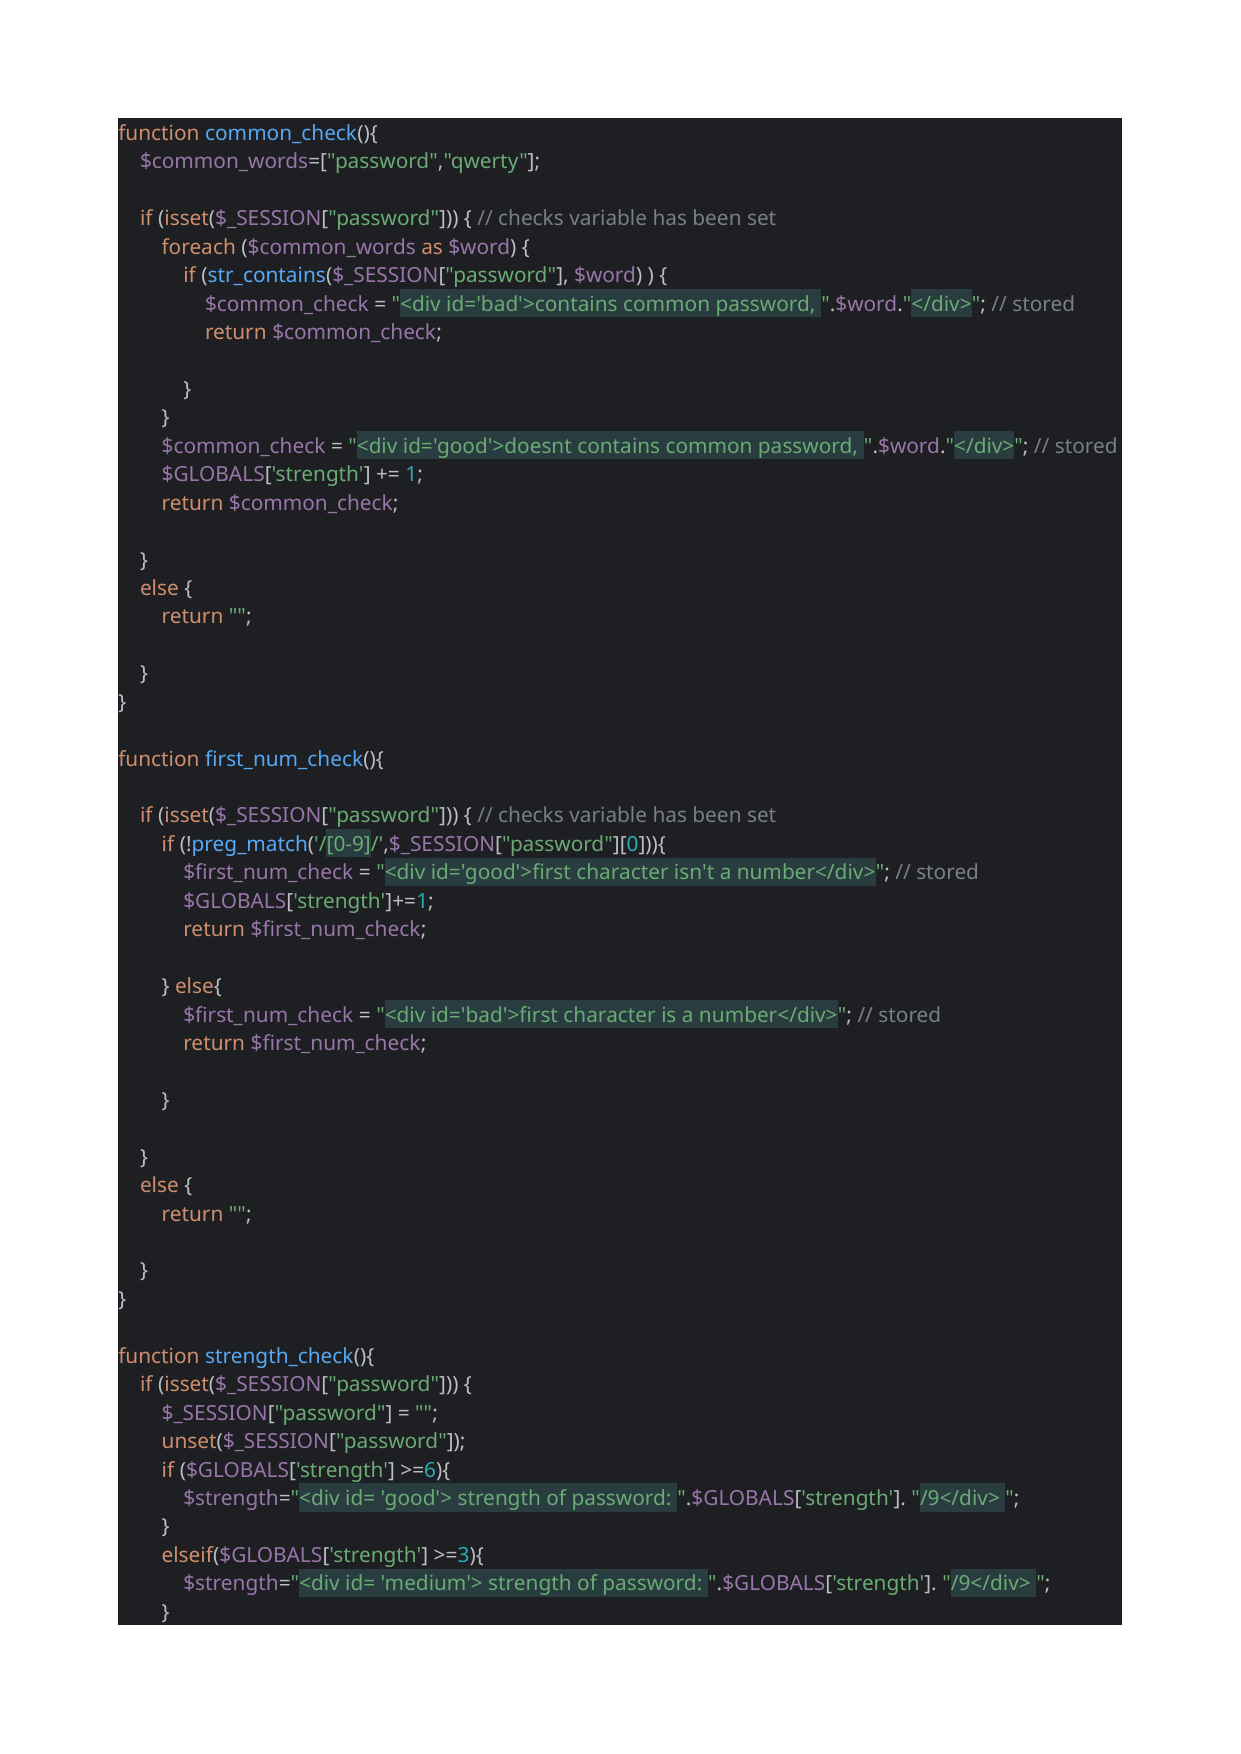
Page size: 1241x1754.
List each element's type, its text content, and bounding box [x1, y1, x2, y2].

text function common_check(){ $common_words=["password","qwerty"]; if (isset($_SESSION["password"])) { // checks variable has been set foreach ($common_words as $word) { if (str_contains($_SESSION["password"], $word) ) { $common_check = "<div id='bad'>contains common password, ".$word."</div>"; // stored return $common_check; } } $common_check = "<div id='good'>doesnt contains common password, ".$word."</div>"; // stored $GLOBALS['strength'] += 1; return $common_check; } else { return ""; } } function first_num_check(){ if (isset($_SESSION["password"])) { // checks variable has been set if (!preg_match('/[0-9]/',$_SESSION["password"][0])){ $first_num_check = "<div id='good'>first character isn't a number</div>"; // stored $GLOBALS['strength']+=1; return $first_num_check; } else{ $first_num_check = "<div id='bad'>first character is a number</div>"; // stored return $first_num_check; } } else { return ""; } } function strength_check(){ if (isset($_SESSION["password"])) { $_SESSION["password"] = ""; unset($_SESSION["password"]); if ($GLOBALS['strength'] >=6){ $strength="<div id= 'good'> strength of password: ".$GLOBALS['strength']. "/9</div> "; } elseif($GLOBALS['strength'] >=3){ $strength="<div id= 'medium'> strength of password: ".$GLOBALS['strength']. "/9</div> "; } [118, 118, 1122, 1625]
